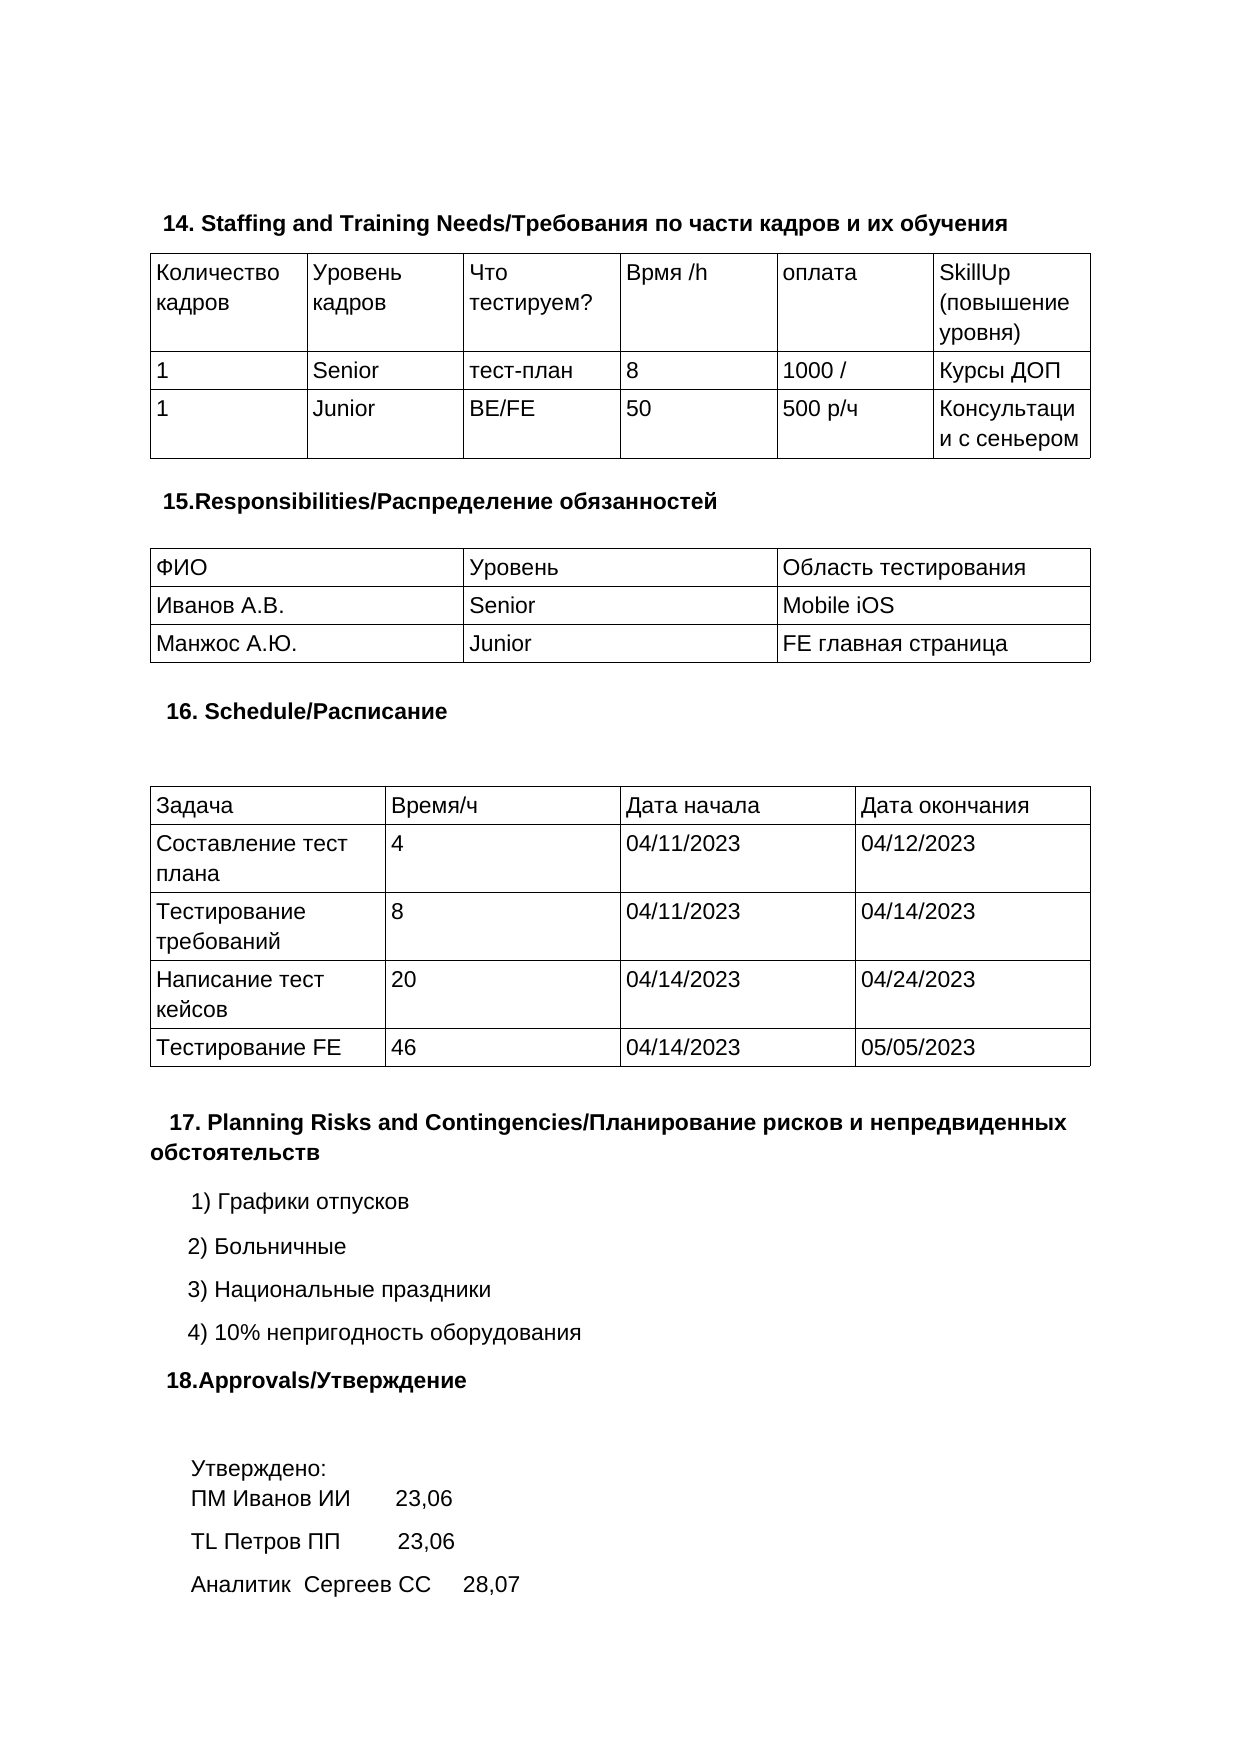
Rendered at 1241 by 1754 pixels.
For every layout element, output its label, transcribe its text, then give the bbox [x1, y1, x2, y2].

table_cell Консультации с сеньером [934, 390, 1090, 457]
table_cell Составление тест плана [151, 825, 385, 892]
text 18.Approvals/Утверждение [150, 1361, 1090, 1395]
table_cell 14.04.2023 [621, 961, 855, 1028]
table_cell Тестирование FE [151, 1029, 385, 1066]
table_header Что тестируем? [464, 254, 620, 351]
table_cell 14.04.2023 [856, 893, 1090, 960]
table_cell BE/FE [464, 390, 620, 457]
table_cell Манжос А.Ю. [151, 625, 463, 662]
table_cell 1 [151, 390, 307, 457]
table_cell Junior [464, 625, 777, 662]
table_cell 4 [386, 825, 620, 892]
table_cell Mobile iOS [778, 587, 1090, 624]
text 1) Графики отпусков [150, 1182, 1090, 1216]
table_cell 8 [386, 893, 620, 960]
table_header Дата окончания [856, 787, 1090, 824]
text 14. Staffing and Training Needs/Требования по части кадров и их обучения [150, 210, 1090, 237]
table_header SkillUp (повышение уровня) [934, 254, 1090, 351]
table_cell Курсы ДОП [934, 352, 1090, 389]
table_cell 11.04.2023 [621, 893, 855, 960]
table_cell Иванов А.В. [151, 587, 463, 624]
table_header оплата [778, 254, 933, 351]
text 3) Национальные праздники [187, 1276, 1090, 1302]
text 16. Schedule/Расписание [150, 692, 1090, 726]
list 15.Responsibilities/Распределение обязанностей [150, 488, 1090, 514]
table_cell 24.04.2023 [856, 961, 1090, 1028]
table_cell 11.04.2023 [621, 825, 855, 892]
text 4) 10% непригодность оборудования [187, 1318, 1090, 1345]
text TL Петров ПП 23,06 [191, 1528, 1090, 1554]
table_cell 1000 / [778, 352, 933, 389]
table_cell Senior [308, 352, 463, 389]
table_cell 20 [386, 961, 620, 1028]
table_header Дата начала [621, 787, 855, 824]
table_cell 14.04.2023 [621, 1029, 855, 1066]
table_header Количество кадров [151, 254, 307, 351]
table_header Задача [151, 787, 385, 824]
table_cell 12.04.2023 [856, 825, 1090, 892]
table_cell 50 [621, 390, 777, 457]
table_cell Senior [464, 587, 777, 624]
text 2) Больничные [187, 1233, 1090, 1259]
table_cell 1 [151, 352, 307, 389]
table_cell Junior [308, 390, 463, 457]
table_cell Написание тест кейсов [151, 961, 385, 1028]
table_cell Тестирование требований [151, 893, 385, 960]
text Аналитик Сергеев СС 28,07 [191, 1571, 1090, 1597]
table_header Уровень кадров [308, 254, 463, 351]
table_cell 46 [386, 1029, 620, 1066]
table_header Область тестирования [778, 549, 1090, 586]
table_cell тест-план [464, 352, 620, 389]
table_header ФИО [151, 549, 463, 586]
table_cell 8 [621, 352, 777, 389]
table_header Врмя /h [621, 254, 777, 351]
table_header Уровень [464, 549, 777, 586]
table_header Время/ч [386, 787, 620, 824]
table_cell FE главная страница [778, 625, 1090, 662]
table_cell 05.05.2023 [856, 1029, 1090, 1066]
text Утверждено: ПМ Иванов ИИ 23,06 [191, 1455, 1090, 1511]
table_cell 500 р/ч [778, 390, 933, 457]
text 17. Planning Risks and Contingencies/Планирование рисков и непредвиденных обстоятельств [150, 1109, 1090, 1166]
